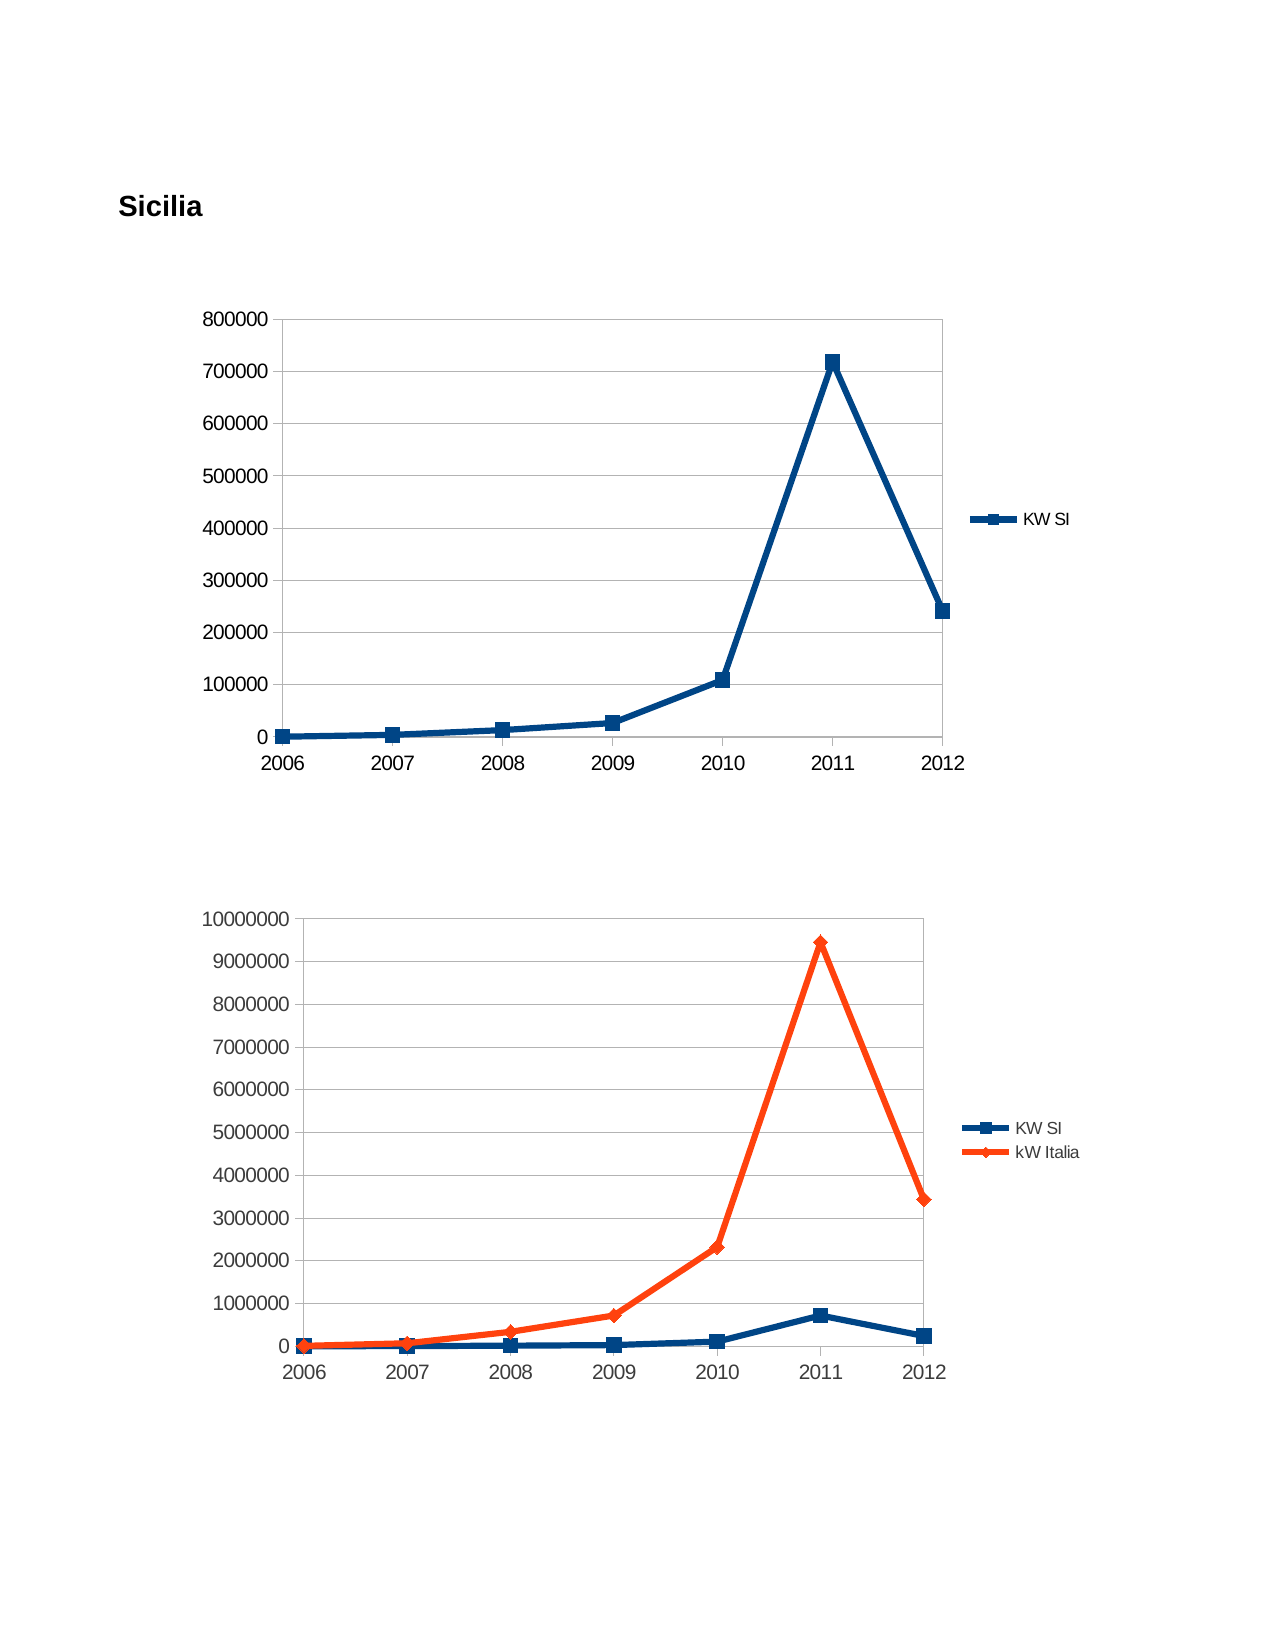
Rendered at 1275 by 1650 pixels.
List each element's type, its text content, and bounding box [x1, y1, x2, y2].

subtitle Sicilia [118, 189, 1157, 223]
